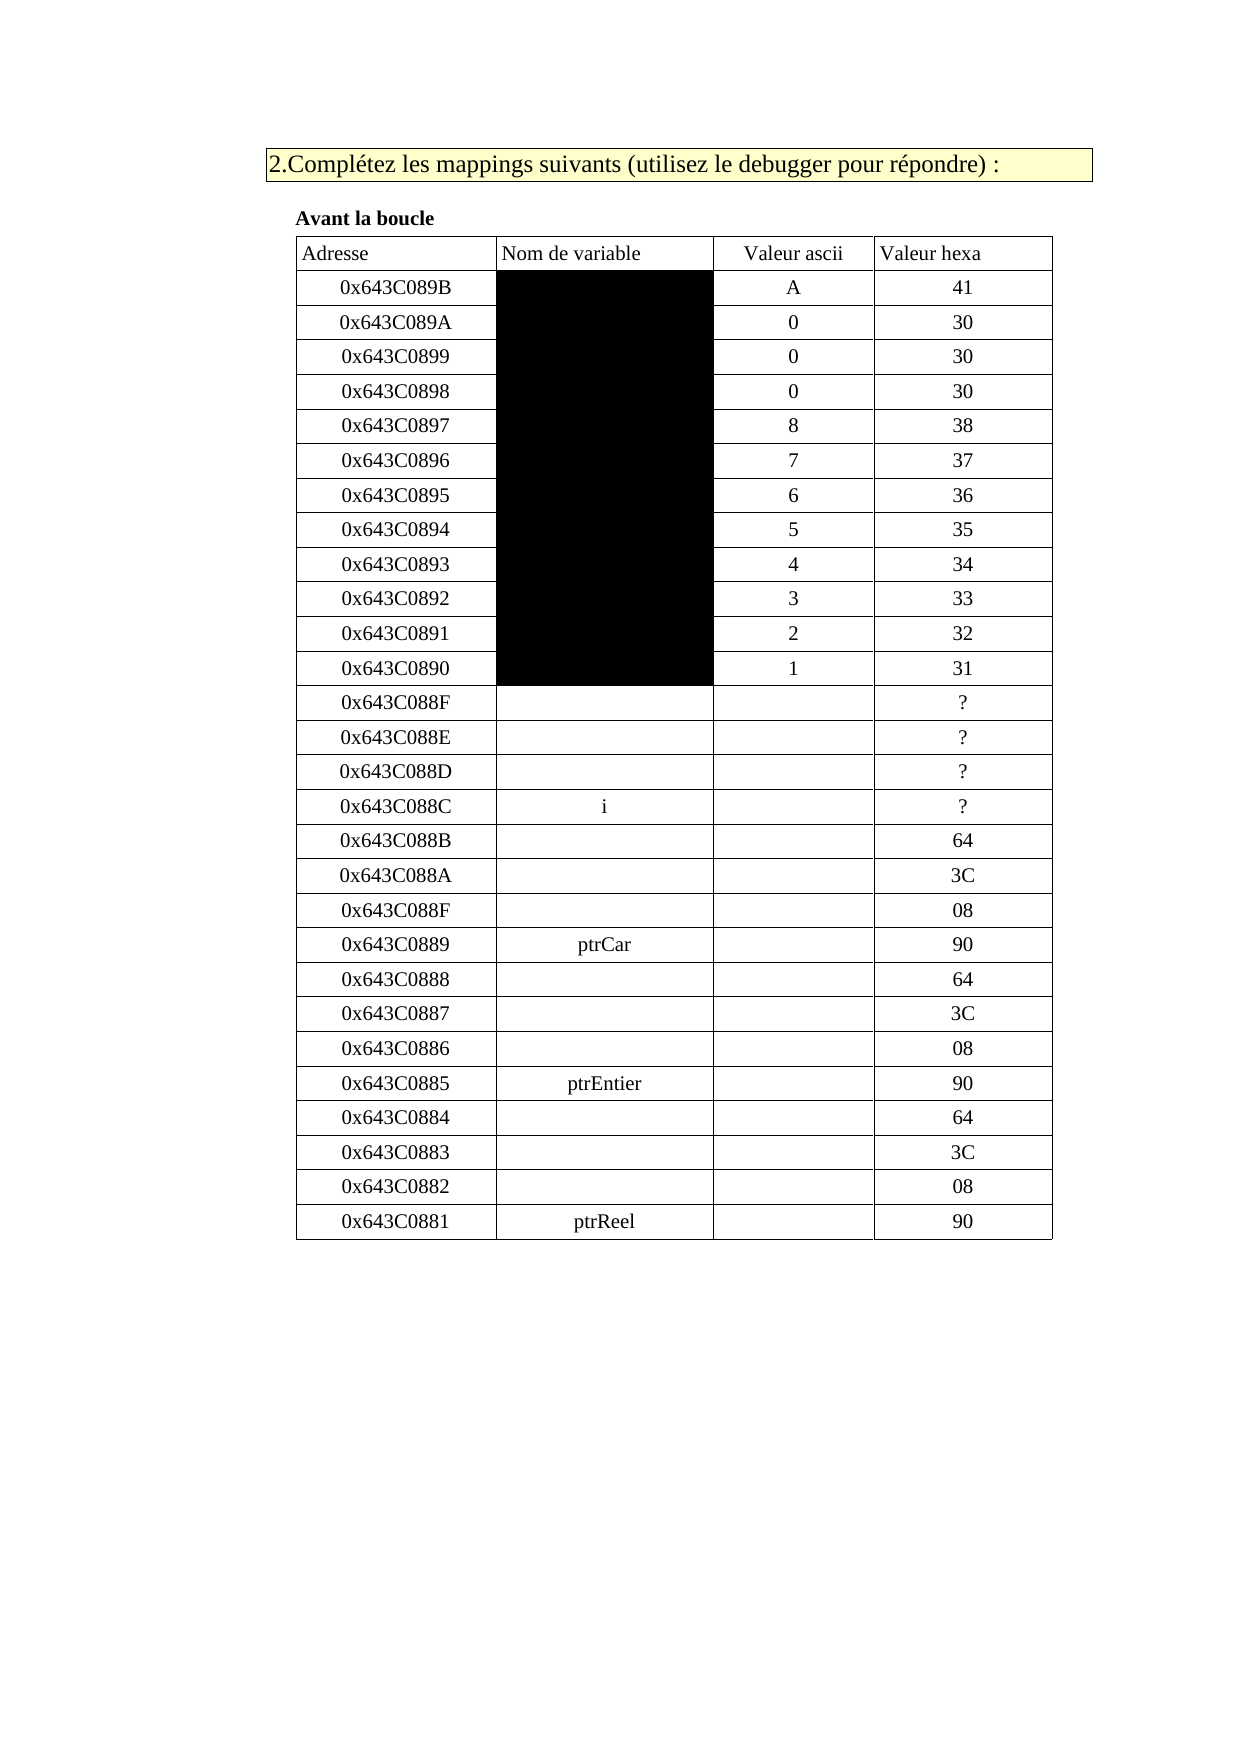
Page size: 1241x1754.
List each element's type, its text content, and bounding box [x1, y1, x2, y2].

table_cell 3C [875, 1136, 1052, 1169]
table_cell 6 [714, 479, 873, 512]
table_cell [497, 271, 713, 305]
table_cell 0x643C0895 [297, 479, 496, 512]
table_cell 0x643C0884 [297, 1101, 496, 1135]
table_cell [714, 1170, 873, 1204]
table_cell ? [875, 790, 1052, 824]
table_cell [714, 1032, 873, 1066]
table_cell 0 [714, 375, 873, 409]
table_cell 64 [875, 963, 1052, 996]
table_cell 35 [875, 513, 1052, 547]
table_cell 31 [875, 652, 1052, 685]
table_cell 3C [875, 859, 1052, 893]
table_cell [497, 1101, 713, 1135]
table_cell 38 [875, 410, 1052, 443]
table_cell 33 [875, 582, 1052, 616]
table_cell 0x643C0898 [297, 375, 496, 409]
table_cell [714, 825, 873, 858]
table_cell 0x643C088B [297, 825, 496, 858]
table_cell 0x643C0899 [297, 340, 496, 374]
table_cell 0x643C0897 [297, 410, 496, 443]
table_cell 36 [875, 479, 1052, 512]
table_cell ptrReel [497, 1205, 713, 1239]
table_cell 8 [714, 410, 873, 443]
table_cell 0x643C088D [297, 755, 496, 789]
table_cell [497, 997, 713, 1031]
table_cell 90 [875, 1067, 1052, 1100]
table_cell 0x643C0892 [297, 582, 496, 616]
table_cell 08 [875, 1170, 1052, 1204]
table_cell [714, 686, 873, 720]
table_cell 0x643C0883 [297, 1136, 496, 1169]
table_cell 1 [714, 652, 873, 685]
list Complétez les mappings suivants (utilisez le debugger pour répondre) : [267, 149, 1092, 181]
table_cell [497, 375, 713, 409]
table_cell 0x643C0893 [297, 548, 496, 581]
table_cell 0x643C0887 [297, 997, 496, 1031]
table_cell 0x643C089B [297, 271, 496, 305]
table_cell 30 [875, 375, 1052, 409]
table_cell [497, 513, 713, 547]
table_cell 0 [714, 306, 873, 339]
table_cell 0 [714, 340, 873, 374]
table_cell i [497, 790, 713, 824]
table_cell [714, 1067, 873, 1100]
table_cell 3 [714, 582, 873, 616]
table_cell 34 [875, 548, 1052, 581]
table_cell [497, 721, 713, 754]
table_cell [497, 963, 713, 996]
table_cell 30 [875, 340, 1052, 374]
table_cell 4 [714, 548, 873, 581]
table_cell [497, 859, 713, 893]
table_cell [497, 825, 713, 858]
table_cell 0x643C0891 [297, 617, 496, 651]
table_header Valeur ascii [714, 237, 873, 270]
table_cell [497, 1032, 713, 1066]
table_cell A [714, 271, 873, 305]
table_cell [714, 790, 873, 824]
table_cell 0x643C0896 [297, 444, 496, 478]
table_cell 0x643C089A [297, 306, 496, 339]
subtitle Avant la boucle [295, 206, 1092, 229]
table_cell [497, 755, 713, 789]
table_cell 3C [875, 997, 1052, 1031]
table_cell 0x643C088A [297, 859, 496, 893]
table_cell [714, 894, 873, 927]
table_cell 32 [875, 617, 1052, 651]
table_cell 0x643C0888 [297, 963, 496, 996]
table_cell 0x643C0882 [297, 1170, 496, 1204]
table_cell 0x643C0885 [297, 1067, 496, 1100]
table_cell [714, 963, 873, 996]
table_cell ptrEntier [497, 1067, 713, 1100]
table_header Valeur hexa [875, 237, 1052, 270]
table_cell 90 [875, 928, 1052, 962]
table_cell 0x643C0886 [297, 1032, 496, 1066]
table_cell [497, 582, 713, 616]
table_cell ? [875, 755, 1052, 789]
table_cell ptrCar [497, 928, 713, 962]
table_cell [497, 340, 713, 374]
table_cell [497, 1136, 713, 1169]
table_cell [497, 686, 713, 720]
table_cell [714, 755, 873, 789]
table_cell ? [875, 686, 1052, 720]
table_cell [497, 652, 713, 685]
table_cell 0x643C088C [297, 790, 496, 824]
table_cell [497, 894, 713, 927]
table_cell 08 [875, 1032, 1052, 1066]
table_cell 7 [714, 444, 873, 478]
table_cell [497, 306, 713, 339]
table_cell 0x643C088E [297, 721, 496, 754]
table_cell ? [875, 721, 1052, 754]
table_cell 5 [714, 513, 873, 547]
table_cell 0x643C088F [297, 894, 496, 927]
table_cell [714, 1136, 873, 1169]
table_cell [497, 444, 713, 478]
table_cell [714, 1101, 873, 1135]
table_cell 2 [714, 617, 873, 651]
table_cell 41 [875, 271, 1052, 305]
table_cell 0x643C0894 [297, 513, 496, 547]
table_cell [714, 928, 873, 962]
table_cell [497, 548, 713, 581]
table_header Adresse [297, 237, 496, 270]
table_cell 37 [875, 444, 1052, 478]
table_cell 0x643C088F [297, 686, 496, 720]
table_cell 90 [875, 1205, 1052, 1239]
table_cell 30 [875, 306, 1052, 339]
table_cell 64 [875, 825, 1052, 858]
table_cell 0x643C0881 [297, 1205, 496, 1239]
table_cell 0x643C0890 [297, 652, 496, 685]
table_cell [497, 410, 713, 443]
table_cell [714, 997, 873, 1031]
table_cell [714, 721, 873, 754]
table_cell 0x643C0889 [297, 928, 496, 962]
table_cell [714, 859, 873, 893]
table_cell [497, 479, 713, 512]
table_cell [714, 1205, 873, 1239]
table_cell 08 [875, 894, 1052, 927]
table_cell [497, 1170, 713, 1204]
table_header Nom de variable [497, 237, 713, 270]
table_cell 64 [875, 1101, 1052, 1135]
table_cell [497, 617, 713, 651]
